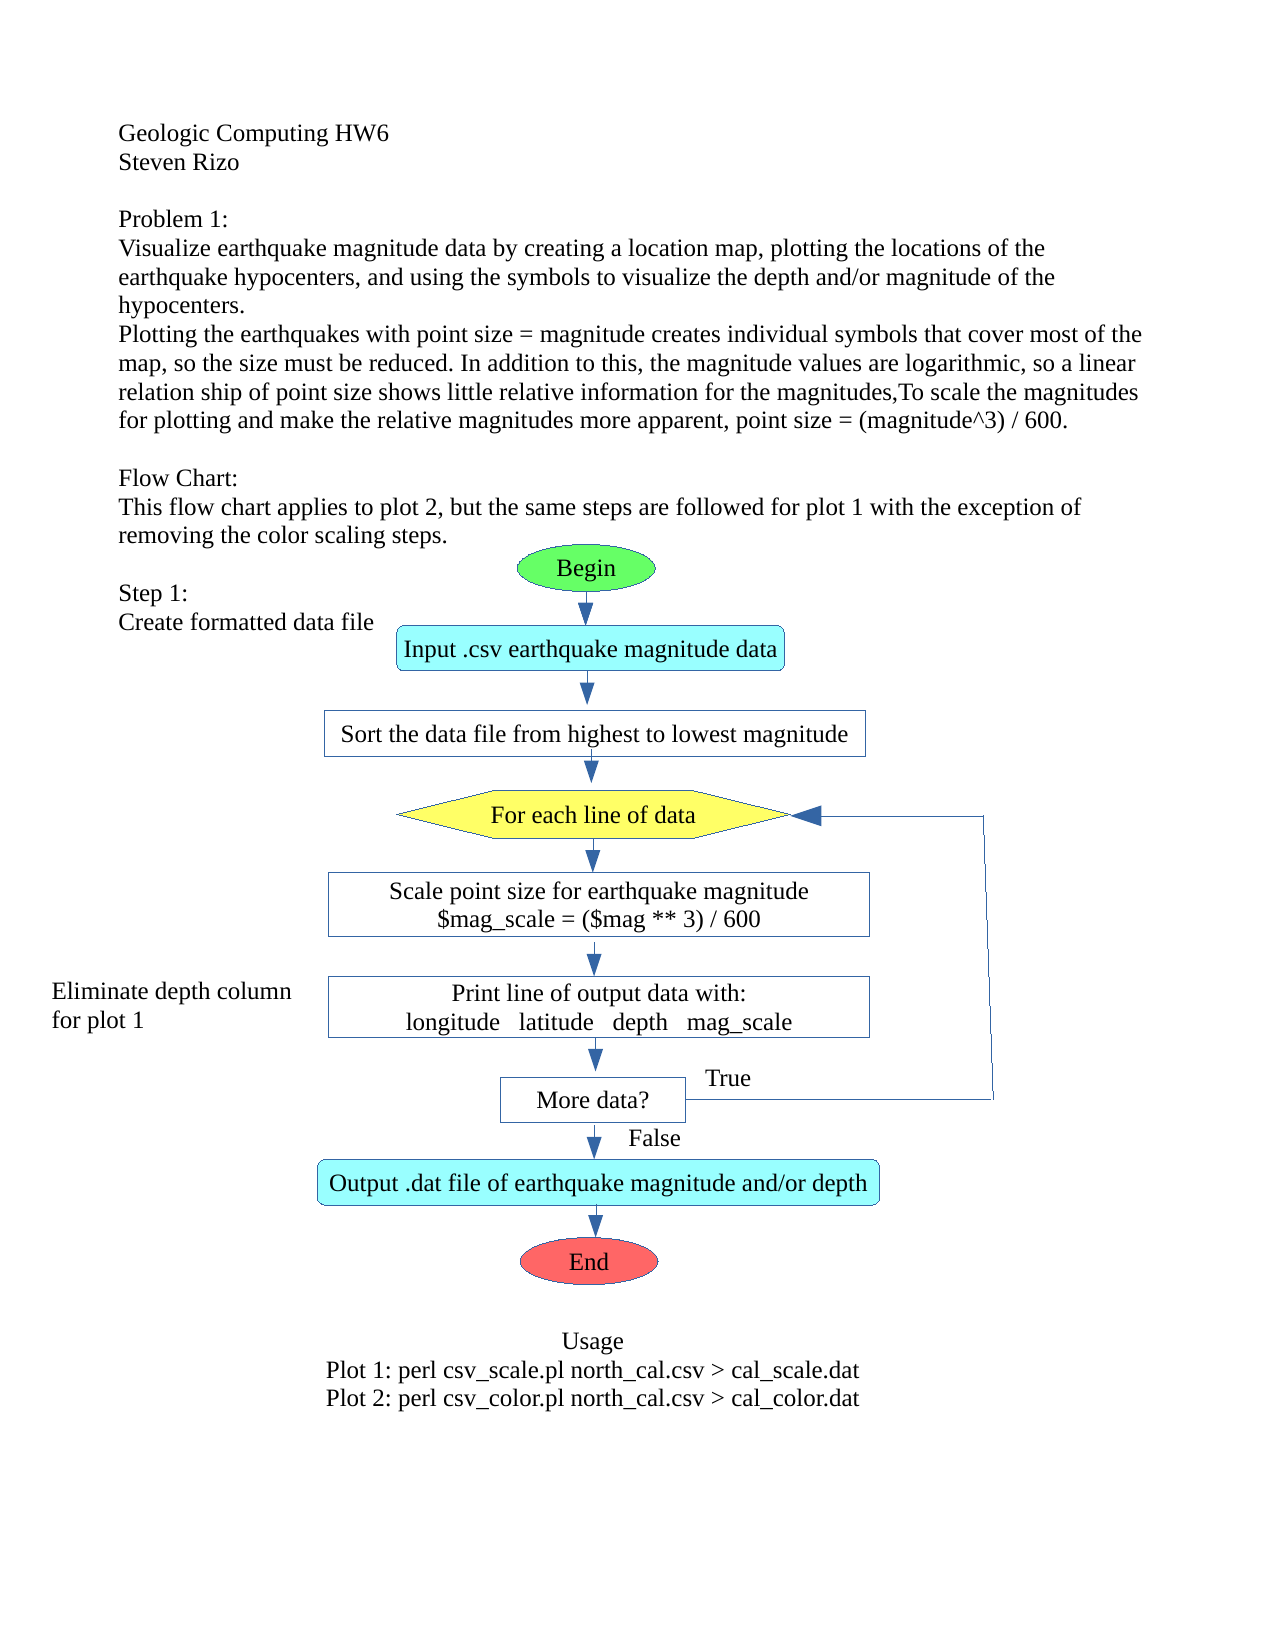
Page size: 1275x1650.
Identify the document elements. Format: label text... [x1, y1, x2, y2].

text Plotting the earthquakes with point size = magnitude creates individual symbols that cover most of the map, so the size must be reduced. In addition to this, the magnitude values are logarithmic, so a linear relation ship of point size shows little relative information for the magnitudes,To scale the magnitudes for plotting and make the relative magnitudes more apparent, point size = (magnitude^3) / 600. [118, 319, 1157, 434]
text Steven Rizo [118, 147, 1157, 176]
text Visualize earthquake magnitude data by creating a location map, plotting the locations of the earthquake hypocenters, and using the symbols to visualize the depth and/or magnitude of the hypocenters. [118, 233, 1157, 319]
text Problem 1: [118, 204, 1157, 233]
text Step 1: [118, 578, 586, 607]
text [587, 578, 1157, 607]
text Create formatted data file [118, 607, 585, 636]
text This flow chart applies to plot 2, but the same steps are followed for plot 1 with the exception of removing the color scaling steps. [118, 492, 1157, 549]
text Flow Chart: [118, 463, 1157, 492]
text Geologic Computing HW6 [118, 118, 1157, 147]
text [587, 607, 1157, 636]
